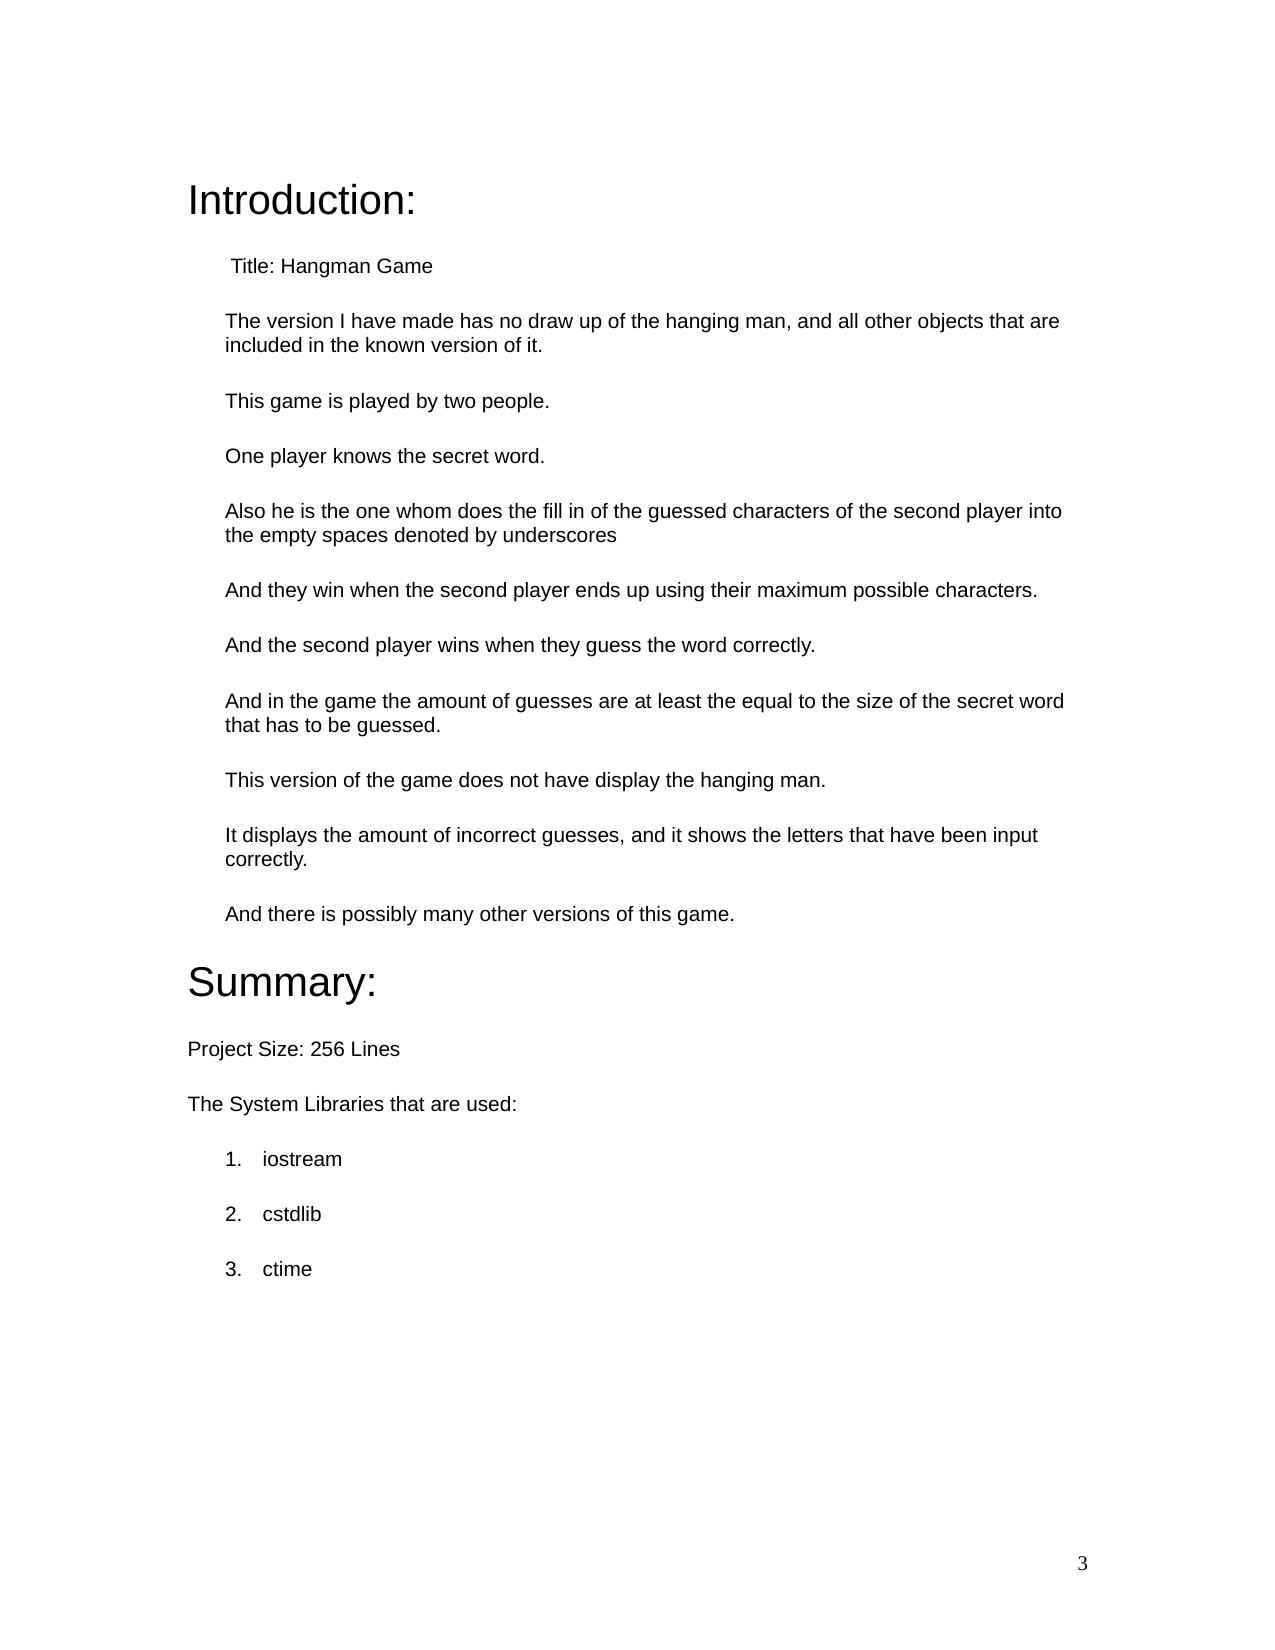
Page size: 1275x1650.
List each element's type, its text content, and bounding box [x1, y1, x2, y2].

subtitle It displays the amount of incorrect guesses, and it shows the letters that have been input correctly. [225, 823, 1087, 871]
subtitle Introduction: [187, 175, 1087, 223]
subtitle Also he is the one whom does the fill in of the guessed characters of the second player into the empty spaces denoted by underscores [225, 499, 1087, 547]
subtitle Summary: [187, 957, 1087, 1005]
subtitle And the second player wins when they guess the word correctly. [225, 633, 1087, 657]
subtitle This game is played by two people. [225, 388, 1087, 412]
subtitle Project Size: 256 Lines [187, 1036, 1087, 1060]
subtitle And in the game the amount of guesses are at least the equal to the size of the secret word that has to be guessed. [225, 688, 1087, 736]
subtitle cstdlib [225, 1202, 1087, 1226]
subtitle The version I have made has no draw up of the hanging man, and all other objects that are included in the known version of it. [225, 309, 1087, 357]
subtitle ctime [225, 1257, 1087, 1281]
subtitle And they win when the second player ends up using their maximum possible characters. [225, 578, 1087, 602]
subtitle This version of the game does not have display the hanging man. [225, 768, 1087, 792]
subtitle Title: Hangman Game [225, 254, 1087, 278]
subtitle One player knows the secret word. [225, 444, 1087, 468]
subtitle The System Libraries that are used: [187, 1092, 1087, 1116]
subtitle And there is possibly many other versions of this game. [225, 902, 1087, 926]
subtitle iostream [225, 1147, 1087, 1171]
